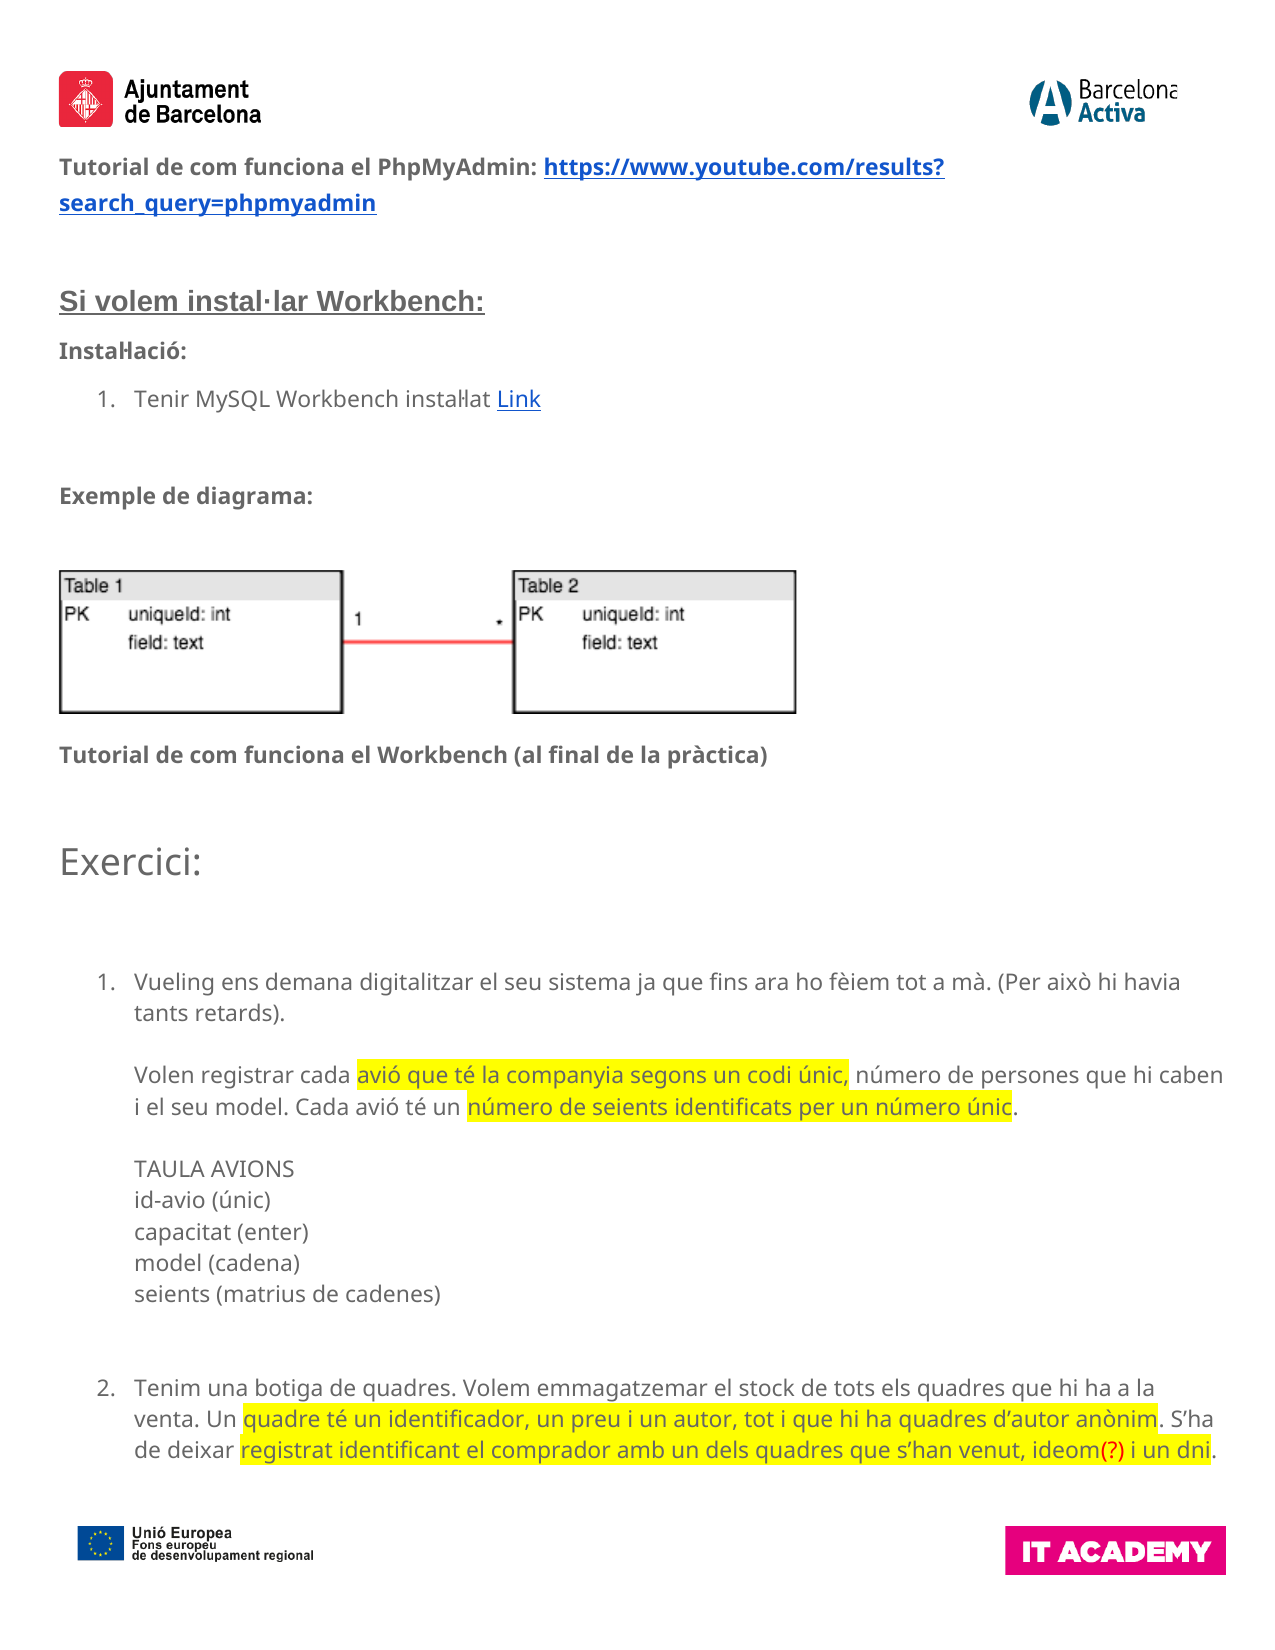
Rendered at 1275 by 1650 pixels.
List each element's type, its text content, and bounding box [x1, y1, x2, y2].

list Tenim una botiga de quadres. Volem emmagatzemar el stock de tots els quadres que hi ha a la venta. Un quadre té un identificador, un preu i un autor, tot i que hi ha quadres d’autor anònim. S’ha de deixar registrat identificant el comprador amb un dels quadres que s’han venut, ideom(?) i un dni. [96, 1372, 1226, 1465]
text capacitat (enter) [134, 1215, 1226, 1247]
picture [1005, 1526, 1226, 1575]
text id-avio (únic) [134, 1184, 1226, 1215]
text TAULA AVIONS [134, 1153, 1226, 1184]
text Tutorial de com funciona el Workbench (al final de la pràctica) [59, 739, 1226, 770]
text Exemple de diagrama: [59, 480, 1226, 512]
text model (cadena) [134, 1247, 1226, 1278]
picture [77, 1526, 314, 1562]
text Exercici: [59, 836, 1226, 887]
list Vueling ens demana digitalitzar el seu sistema ja que fins ara ho fèiem tot a mà. (Per això hi havia tants retards). [96, 965, 1226, 1028]
picture [58, 71, 1178, 127]
text Tutorial de com funciona el PhpMyAdmin: https://www.youtube.com/results?search_query=phpmyadmin [59, 151, 1226, 218]
text seients (matrius de cadenes) [134, 1278, 1226, 1309]
text Volen registrar cada avió que té la companyia segons un codi únic, número de persones que hi caben i el seu model. Cada avió té un número de seients identificats per un número únic. [134, 1059, 1226, 1122]
text Instal·lació: [59, 335, 1226, 366]
picture [58, 570, 797, 714]
list Tenir MySQL Workbench instal·lat Link [96, 383, 1226, 415]
text Si volem instal·lar Workbench: [59, 284, 1226, 317]
